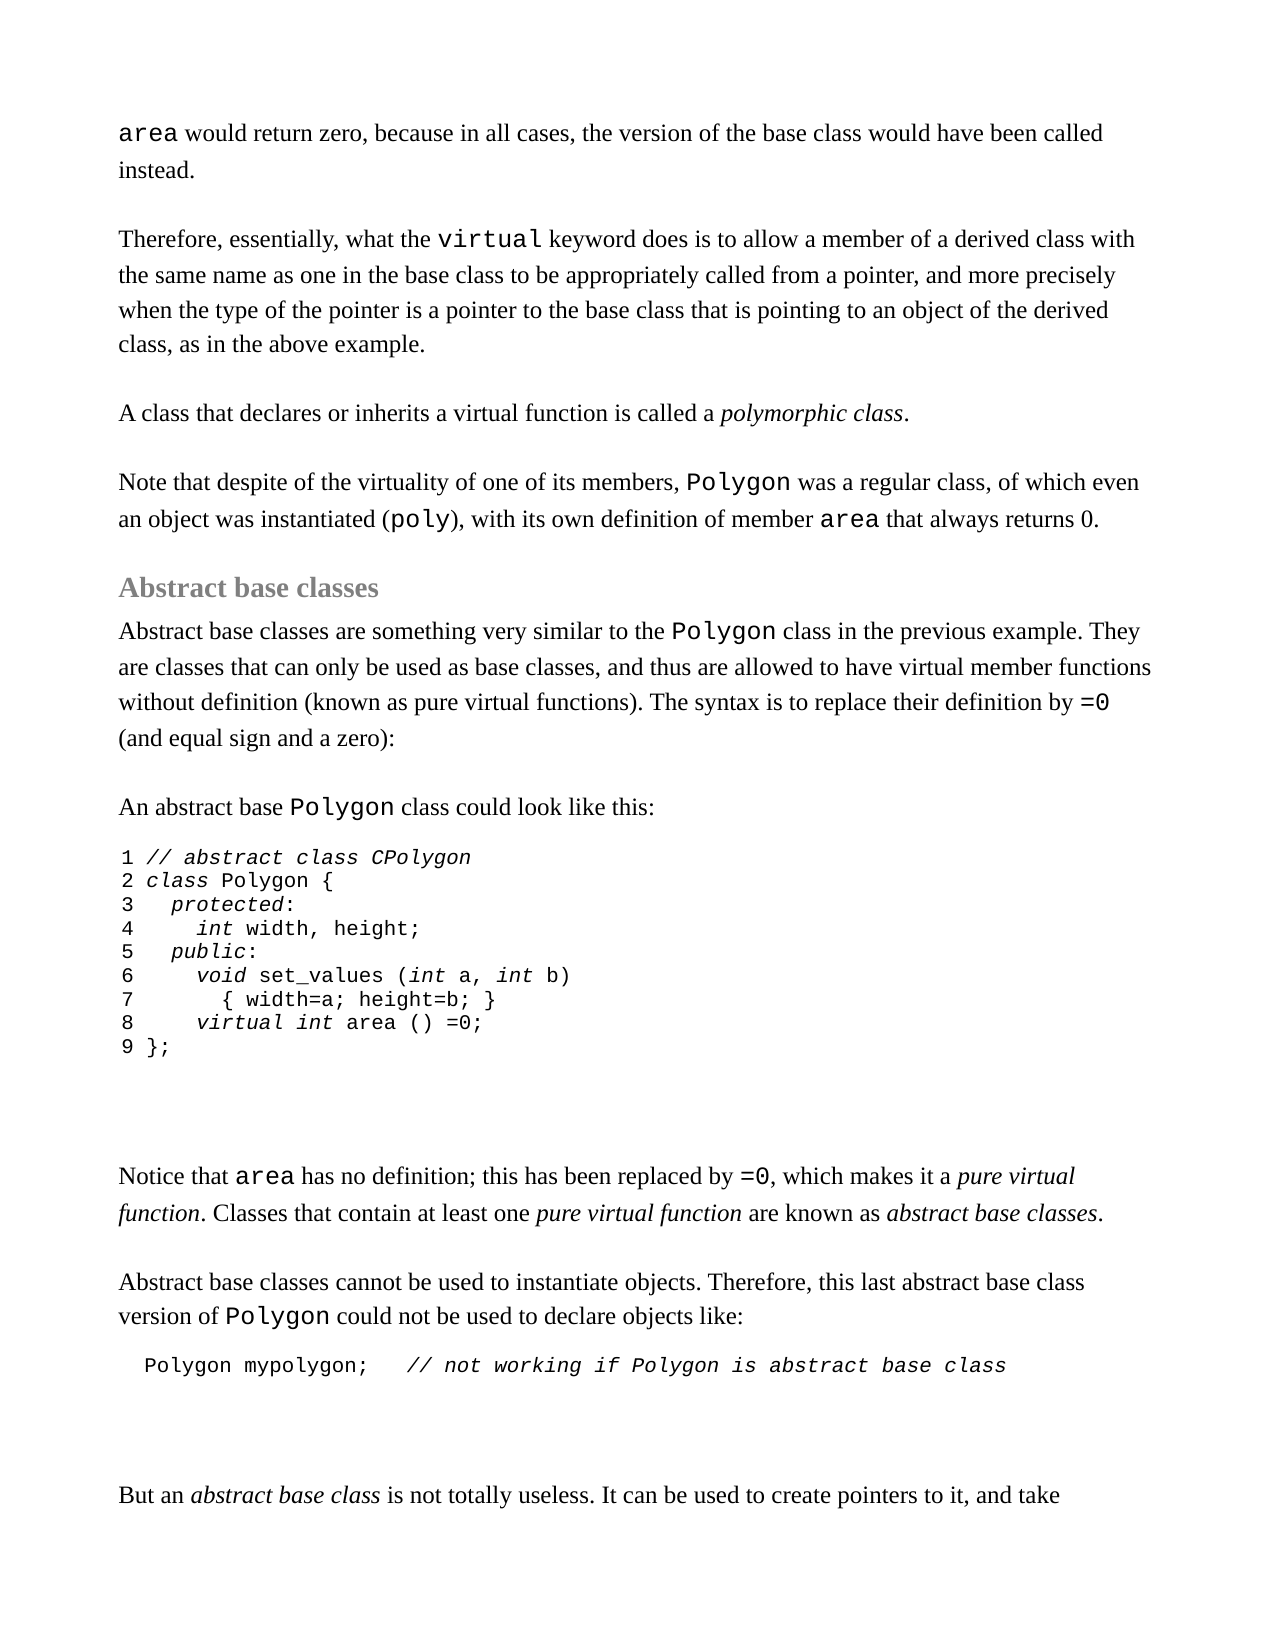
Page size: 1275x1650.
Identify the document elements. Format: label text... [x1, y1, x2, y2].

text But an abstract base class is not totally useless. It can be used to create pointers to it, and take [118, 1412, 1157, 1509]
subtitle Abstract base classes [118, 570, 1157, 603]
text Abstract base classes are something very similar to the Polygon class in the previous example. They are classes that can only be used as base classes, and thus are allowed to have virtual member functions without definition (known as pure virtual functions). The syntax is to replace their definition by =0 (and equal sign and a zero): An abstract base Polygon class could look like this: [118, 616, 1157, 823]
table_header 1 2 3 4 5 6 7 8 9 [118, 844, 143, 1092]
table_header [118, 1353, 141, 1412]
table_header Polygon mypolygon; // not working if Polygon is abstract base class [141, 1353, 1027, 1412]
table_header // abstract class CPolygon class Polygon { protected: int width, height; public: void set_values (int a, int b) { width=a; height=b; } virtual int area () =0; }; [143, 844, 579, 1092]
table_header [1027, 1353, 1043, 1412]
text Notice that area has no definition; this has been replaced by =0, which makes it a pure virtual function. Classes that contain at least one pure virtual function are known as abstract base classes. Abstract base classes cannot be used to instantiate objects. Therefore, this last abstract base class version of Polygon could not be used to declare objects like: [118, 1092, 1157, 1332]
text area would return zero, because in all cases, the version of the base class would have been called instead. Therefore, essentially, what the virtual keyword does is to allow a member of a derived class with the same name as one in the base class to be appropriately called from a pointer, and more precisely when the type of the pointer is a pointer to the base class that is pointing to an object of the derived class, as in the above example. A class that declares or inherits a virtual function is called a polymorphic class. Note that despite of the virtuality of one of its members, Polygon was a regular class, of which even an object was instantiated (poly), with its own definition of member area that always returns 0. [118, 118, 1157, 534]
table_header [579, 844, 595, 1092]
